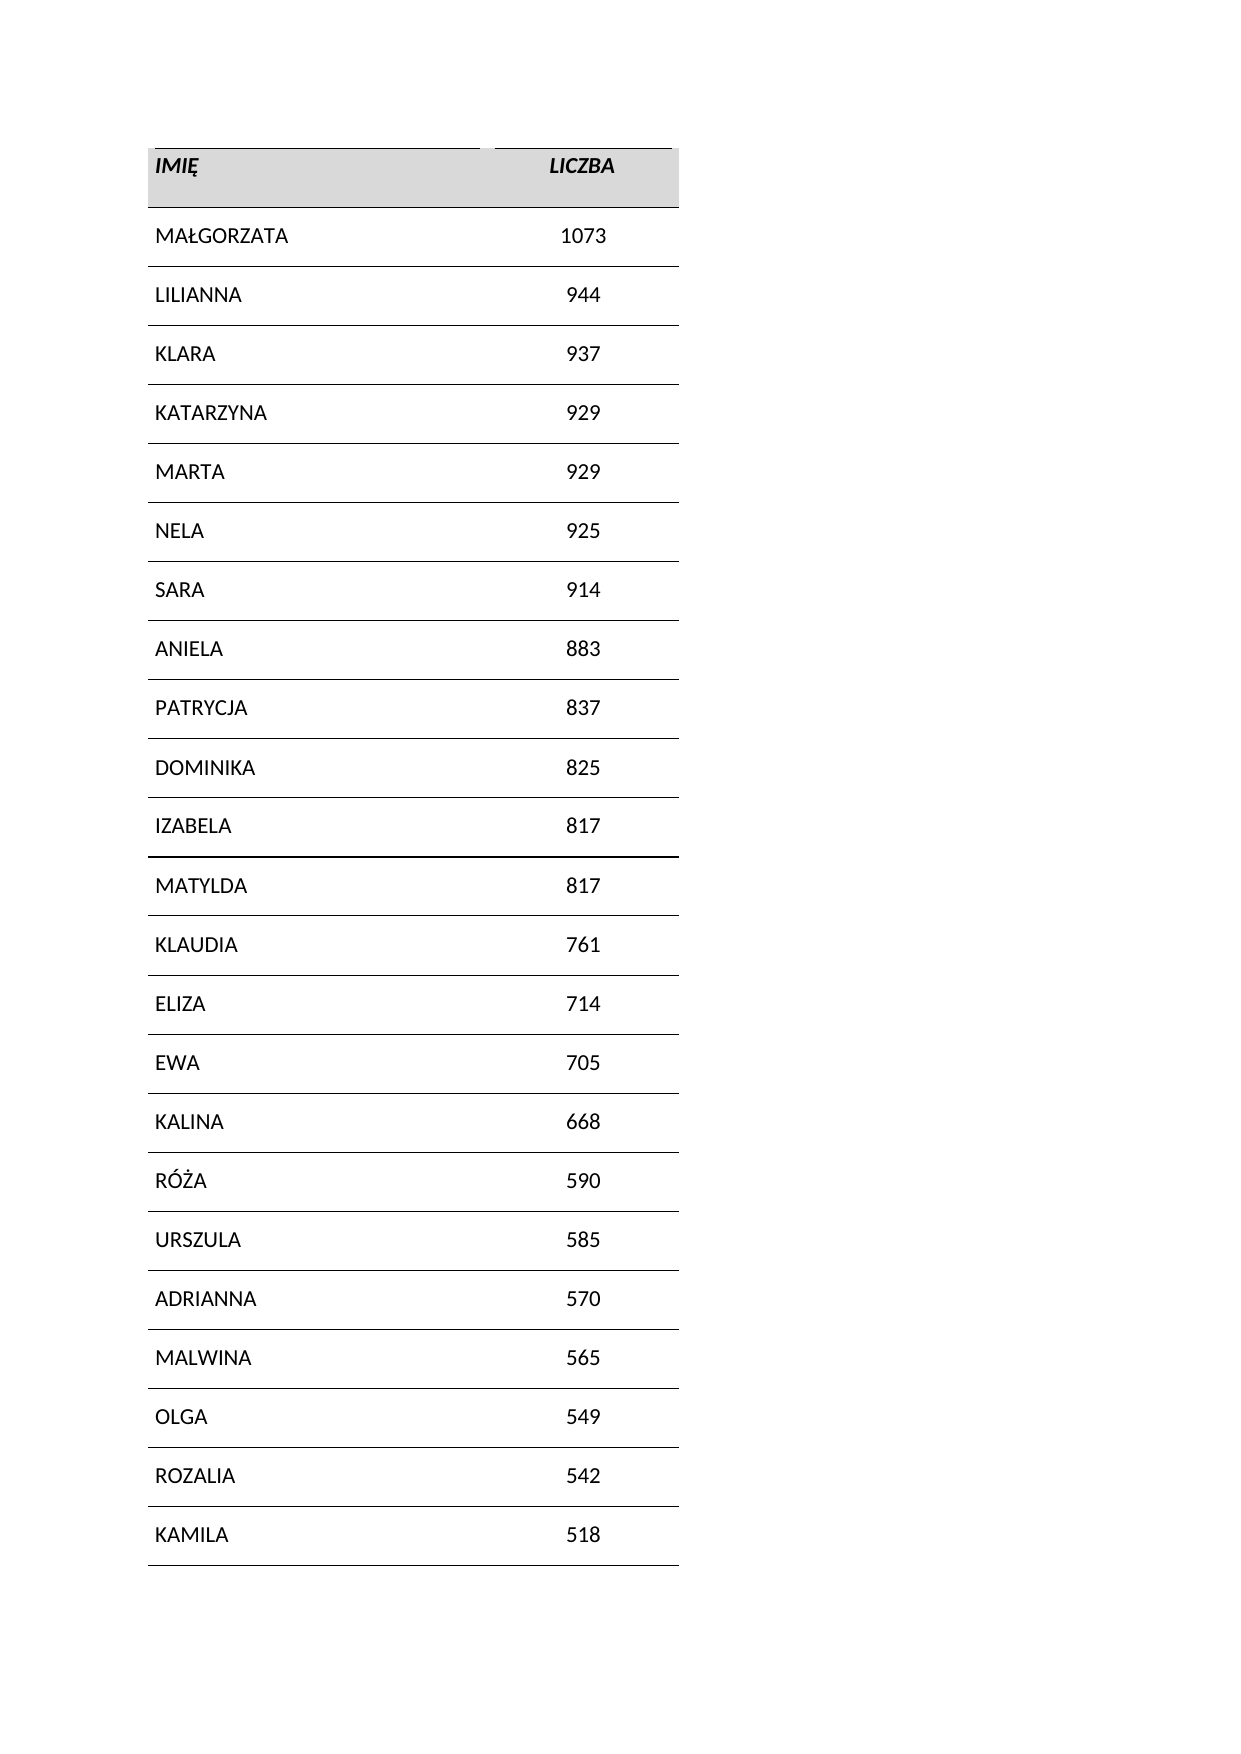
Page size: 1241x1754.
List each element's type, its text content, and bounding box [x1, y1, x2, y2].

table_cell 668 [487, 1094, 679, 1152]
table_cell 761 [487, 916, 679, 974]
table_cell 714 [487, 976, 679, 1033]
table_cell 817 [487, 798, 679, 856]
table_cell KLAUDIA [148, 916, 487, 974]
table_cell SARA [148, 562, 487, 620]
table_cell 705 [487, 1035, 679, 1093]
table_cell ELIZA [148, 976, 487, 1033]
table_cell URSZULA [148, 1212, 487, 1270]
table_cell 929 [487, 444, 679, 502]
table_header LICZBA [487, 148, 679, 207]
table_cell ADRIANNA [148, 1271, 487, 1329]
table_cell ANIELA [148, 621, 487, 679]
table_cell MARTA [148, 444, 487, 502]
table_cell ROZALIA [148, 1448, 487, 1506]
table_cell LILIANNA [148, 267, 487, 325]
table_cell 1073 [487, 208, 679, 266]
table_cell 944 [487, 267, 679, 325]
table_cell 837 [487, 680, 679, 738]
table_cell 914 [487, 562, 679, 620]
table_cell KLARA [148, 326, 487, 384]
table_cell 542 [487, 1448, 679, 1506]
table_cell KATARZYNA [148, 385, 487, 443]
table_cell 565 [487, 1330, 679, 1388]
table_cell 825 [487, 739, 679, 797]
table_cell MALWINA [148, 1330, 487, 1388]
table_cell 585 [487, 1212, 679, 1270]
table_cell MATYLDA [148, 858, 487, 915]
table_cell 570 [487, 1271, 679, 1329]
table_cell 549 [487, 1389, 679, 1447]
table_cell 937 [487, 326, 679, 384]
table_cell 590 [487, 1153, 679, 1211]
table_cell IZABELA [148, 798, 487, 856]
table_cell OLGA [148, 1389, 487, 1447]
table_cell EWA [148, 1035, 487, 1093]
table_cell NELA [148, 503, 487, 561]
table_header IMIĘ [148, 148, 487, 207]
table_cell 518 [487, 1507, 679, 1565]
table_cell DOMINIKA [148, 739, 487, 797]
table_cell 817 [487, 858, 679, 915]
table_cell 929 [487, 385, 679, 443]
table_cell MAŁGORZATA [148, 208, 487, 266]
table_cell 925 [487, 503, 679, 561]
table_cell KAMILA [148, 1507, 487, 1565]
table_cell 883 [487, 621, 679, 679]
table_cell PATRYCJA [148, 680, 487, 738]
table_cell KALINA [148, 1094, 487, 1152]
table_cell RÓŻA [148, 1153, 487, 1211]
